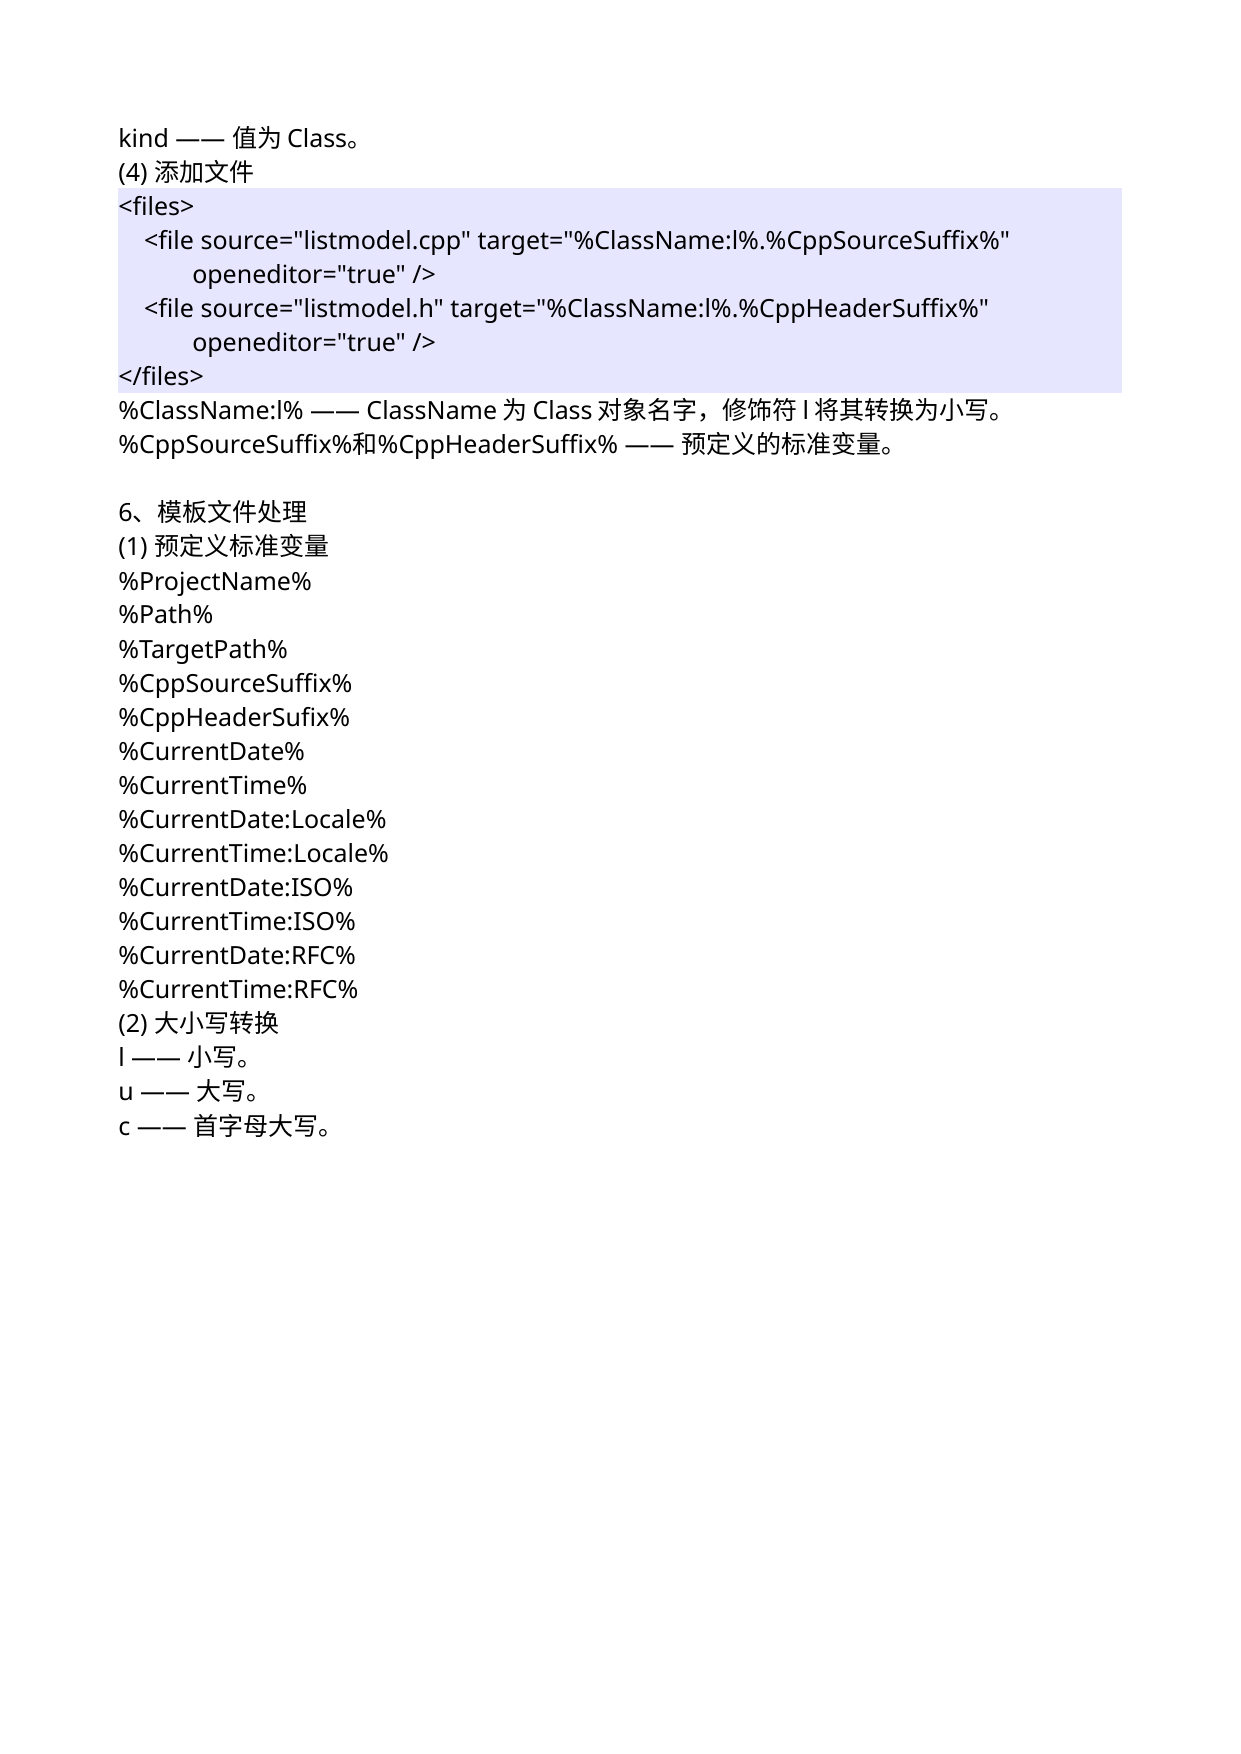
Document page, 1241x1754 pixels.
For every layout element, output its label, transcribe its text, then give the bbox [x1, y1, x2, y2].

text %CurrentDate:ISO% [118, 870, 1122, 904]
text </files> [118, 359, 1122, 393]
text l —— 小写。 [118, 1040, 1122, 1074]
text %CurrentDate:RFC% [118, 938, 1122, 972]
text %ProjectName% [118, 563, 1122, 597]
text c —— 首字母大写。 [118, 1108, 1122, 1142]
text %CppHeaderSufix% [118, 699, 1122, 733]
text <file source="listmodel.h" target="%ClassName:l%.%CppHeaderSuffix%" openeditor="true" /> [118, 291, 1122, 359]
text 6、模板文件处理 [118, 495, 1122, 529]
text u —— 大写。 [118, 1074, 1122, 1108]
text %Path% [118, 597, 1122, 631]
text %CurrentTime:ISO% [118, 904, 1122, 938]
text %CurrentDate:Locale% [118, 802, 1122, 836]
text %ClassName:l% —— ClassName为Class对象名字，修饰符l将其转换为小写。 [118, 393, 1122, 427]
text kind —— 值为Class。 [118, 118, 1122, 154]
text <files> [118, 188, 1122, 222]
text %CurrentTime:Locale% [118, 836, 1122, 870]
text <file source="listmodel.cpp" target="%ClassName:l%.%CppSourceSuffix%" openeditor="true" /> [118, 222, 1122, 291]
text %CppSourceSuffix%和%CppHeaderSuffix% —— 预定义的标准变量。 [118, 427, 1122, 461]
text (2) 大小写转换 [118, 1006, 1122, 1040]
text %CurrentTime:RFC% [118, 972, 1122, 1006]
text %CurrentDate% [118, 733, 1122, 767]
text %CppSourceSuffix% [118, 665, 1122, 699]
text (4) 添加文件 [118, 154, 1122, 188]
text %CurrentTime% [118, 767, 1122, 802]
text (1) 预定义标准变量 [118, 529, 1122, 563]
text %TargetPath% [118, 631, 1122, 665]
